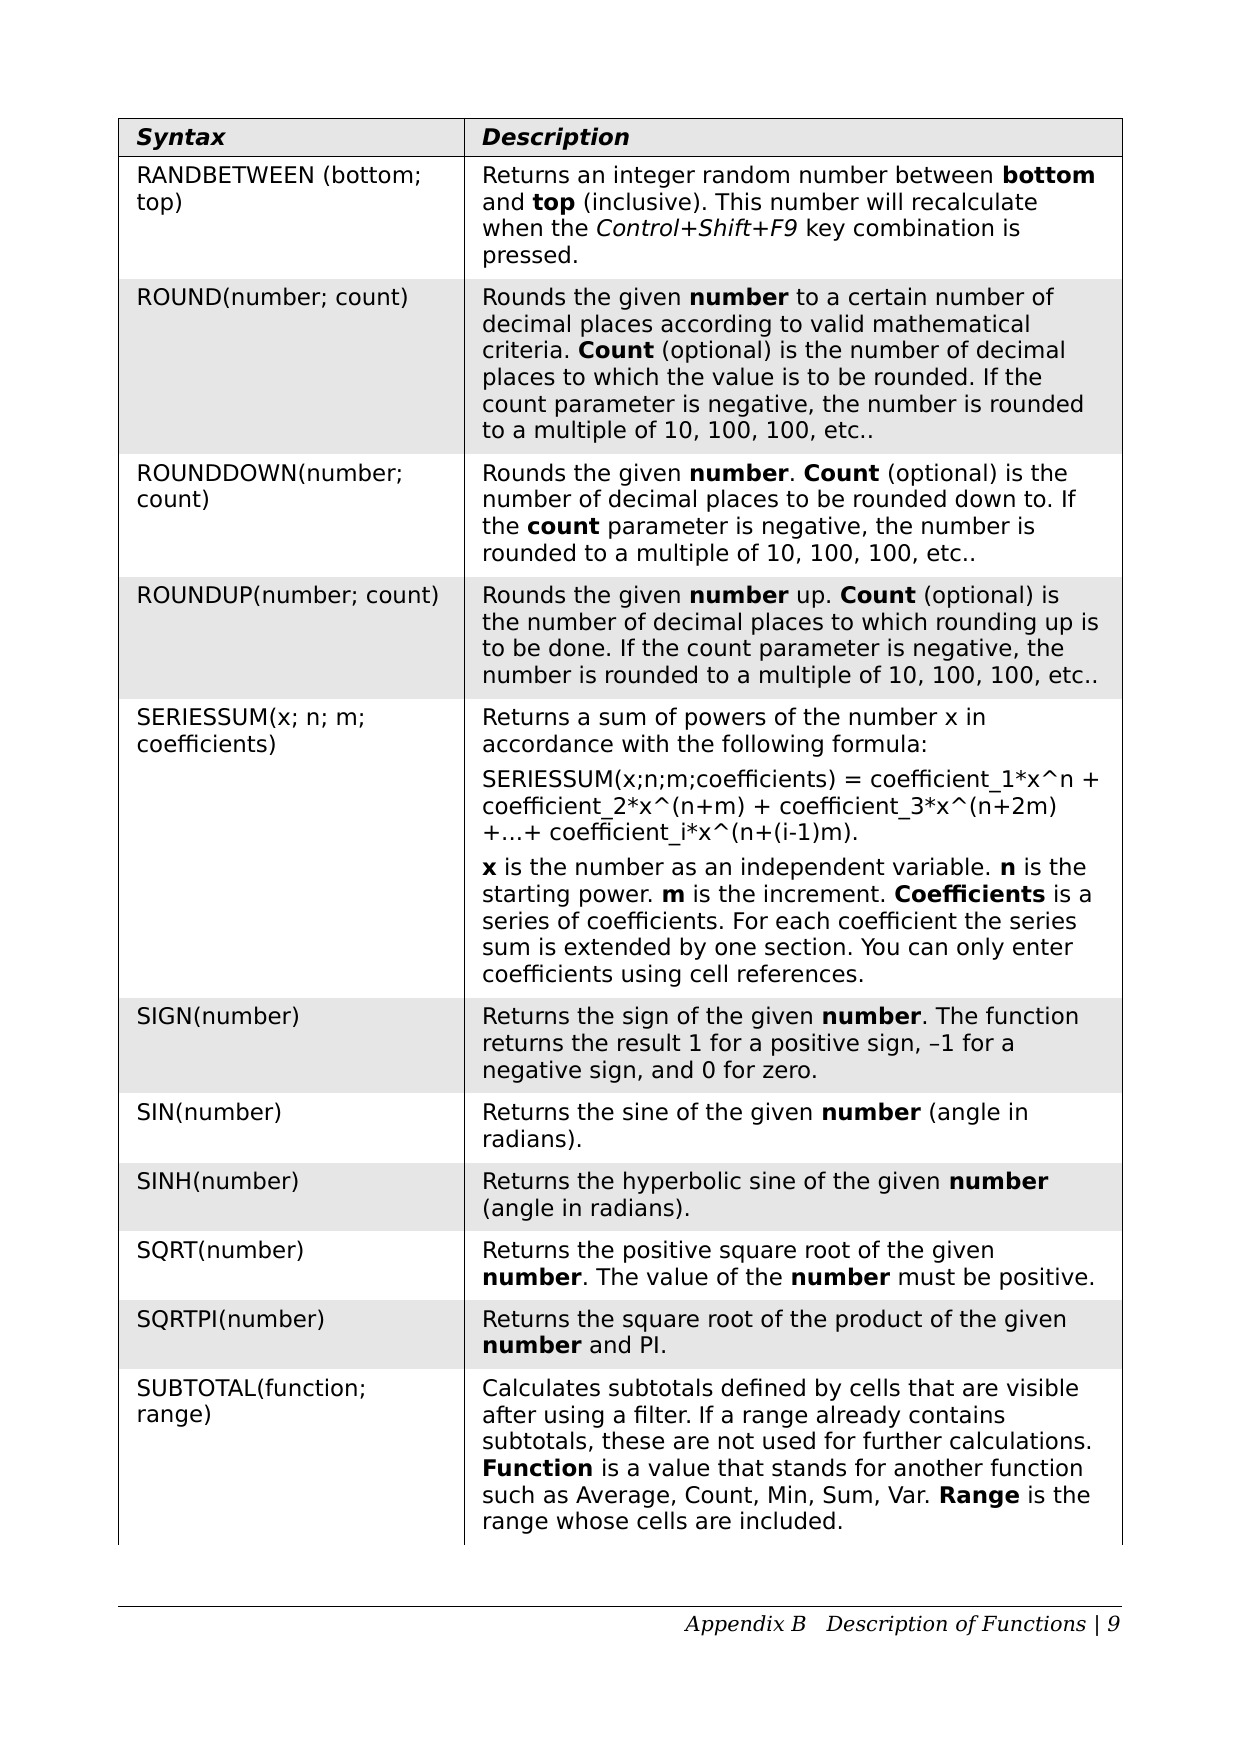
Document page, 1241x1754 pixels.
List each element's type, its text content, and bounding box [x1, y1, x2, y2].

table_cell Returns the hyperbolic sine of the given number (angle in radians). [465, 1163, 1122, 1231]
table_cell ROUNDDOWN(number; count) [119, 454, 464, 577]
table_cell SIN(number) [119, 1094, 464, 1162]
table_cell SQRT(number) [119, 1231, 464, 1300]
table_cell SIGN(number) [119, 998, 464, 1093]
table_cell Calculates subtotals defined by cells that are visible after using a filter. If a range already contains subtotals, these are not used for further calculations. Function is a value that stands for another function such as Average, Count, Min, Sum, Var. Range is the range whose cells are included. [465, 1369, 1122, 1545]
table_cell Rounds the given number. Count (optional) is the number of decimal places to be rounded down to. If the count parameter is negative, the number is rounded to a multiple of 10, 100, 100, etc.. [465, 454, 1122, 577]
table_cell Rounds the given number up. Count (optional) is the number of decimal places to which rounding up is to be done. If the count parameter is negative, the number is rounded to a multiple of 10, 100, 100, etc.. [465, 577, 1122, 699]
table_cell Returns the sign of the given number. The function returns the result 1 for a positive sign, –1 for a negative sign, and 0 for zero. [465, 998, 1122, 1093]
table_cell RANDBETWEEN (bottom; top) [119, 157, 464, 279]
table_cell Returns an integer random number between bottom and top (inclusive). This number will recalculate when the Control+Shift+F9 key combination is pressed. [465, 157, 1122, 279]
table_cell SUBTOTAL(function; range) [119, 1369, 464, 1545]
table_cell SINH(number) [119, 1163, 464, 1231]
table_cell Returns the positive square root of the given number. The value of the number must be positive. [465, 1231, 1122, 1300]
table_cell Returns the sine of the given number (angle in radians). [465, 1094, 1122, 1162]
table_cell Returns a sum of powers of the number x in accordance with the following formula: SERIESSUM(x;n;m;coefficients) = coefficient_1*x^n + coefficient_2*x^(n+m) + coefficient_3*x^(n+2m) +...+ coefficient_i*x^(n+(i-1)m). x is the number as an independent variable. n is the starting power. m is the increment. Coefficients is a series of coefficients. For each coefficient the series sum is extended by one section. You can only enter coefficients using cell references. [465, 699, 1122, 998]
table_cell ROUND(number; count) [119, 279, 464, 454]
table_cell Returns the square root of the product of the given number and PI. [465, 1300, 1122, 1369]
table_cell Rounds the given number to a certain number of decimal places according to valid mathematical criteria. Count (optional) is the number of decimal places to which the value is to be rounded. If the count parameter is negative, the number is rounded to a multiple of 10, 100, 100, etc.. [465, 279, 1122, 454]
table_cell SERIESSUM(x; n; m; coefficients) [119, 699, 464, 998]
table_cell SQRTPI(number) [119, 1300, 464, 1369]
table_header Syntax [119, 119, 464, 156]
table_cell ROUNDUP(number; count) [119, 577, 464, 699]
table_header Description [465, 119, 1122, 156]
